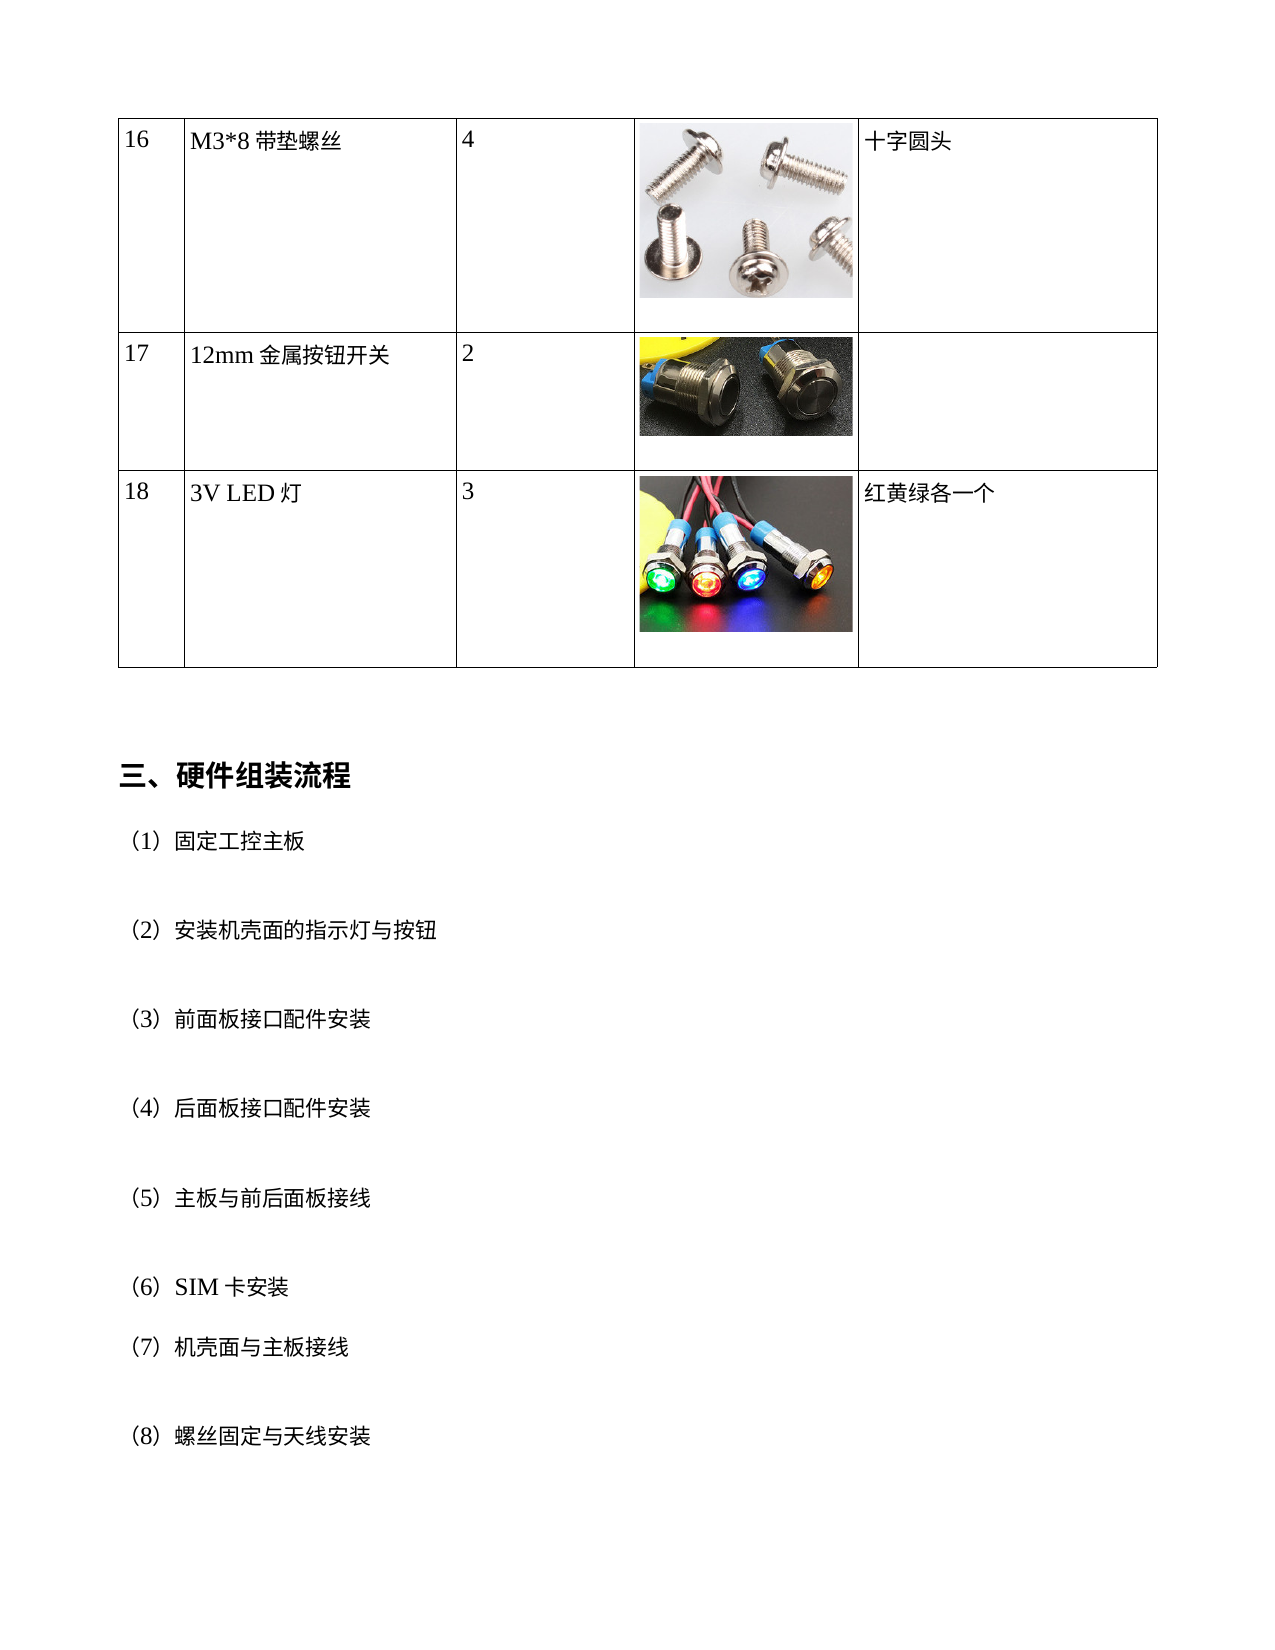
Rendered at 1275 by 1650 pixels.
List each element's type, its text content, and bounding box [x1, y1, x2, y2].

table_cell 4 [457, 119, 634, 332]
table_cell M3*8带垫螺丝 [185, 119, 456, 332]
table_cell [635, 333, 858, 470]
text （8）螺丝固定与天线安装 [118, 1419, 1157, 1451]
text （1）固定工控主板 [118, 824, 1157, 856]
text （6）SIM卡安装 [118, 1270, 1157, 1301]
table_cell 18 [119, 471, 184, 667]
table_cell 2 [457, 333, 634, 470]
text 三、硬件组装流程 [118, 753, 1157, 795]
table_cell 十字圆头 [859, 119, 1157, 332]
picture [639, 476, 853, 632]
text （2）安装机壳面的指示灯与按钮 [118, 913, 1157, 945]
text （4）后面板接口配件安装 [118, 1091, 1157, 1123]
table_cell 17 [119, 333, 184, 470]
text （5）主板与前后面板接线 [118, 1181, 1157, 1212]
table_cell 3V LED灯 [185, 471, 456, 667]
picture [639, 123, 853, 298]
table_cell 红黄绿各一个 [859, 471, 1157, 667]
picture [639, 337, 853, 436]
table_cell 12mm金属按钮开关 [185, 333, 456, 470]
table_cell [635, 119, 858, 332]
table_cell [635, 471, 858, 667]
table_cell 16 [119, 119, 184, 332]
text （7）机壳面与主板接线 [118, 1330, 1157, 1362]
text （3）前面板接口配件安装 [118, 1002, 1157, 1034]
table_cell 3 [457, 471, 634, 667]
table_cell [859, 333, 1157, 470]
